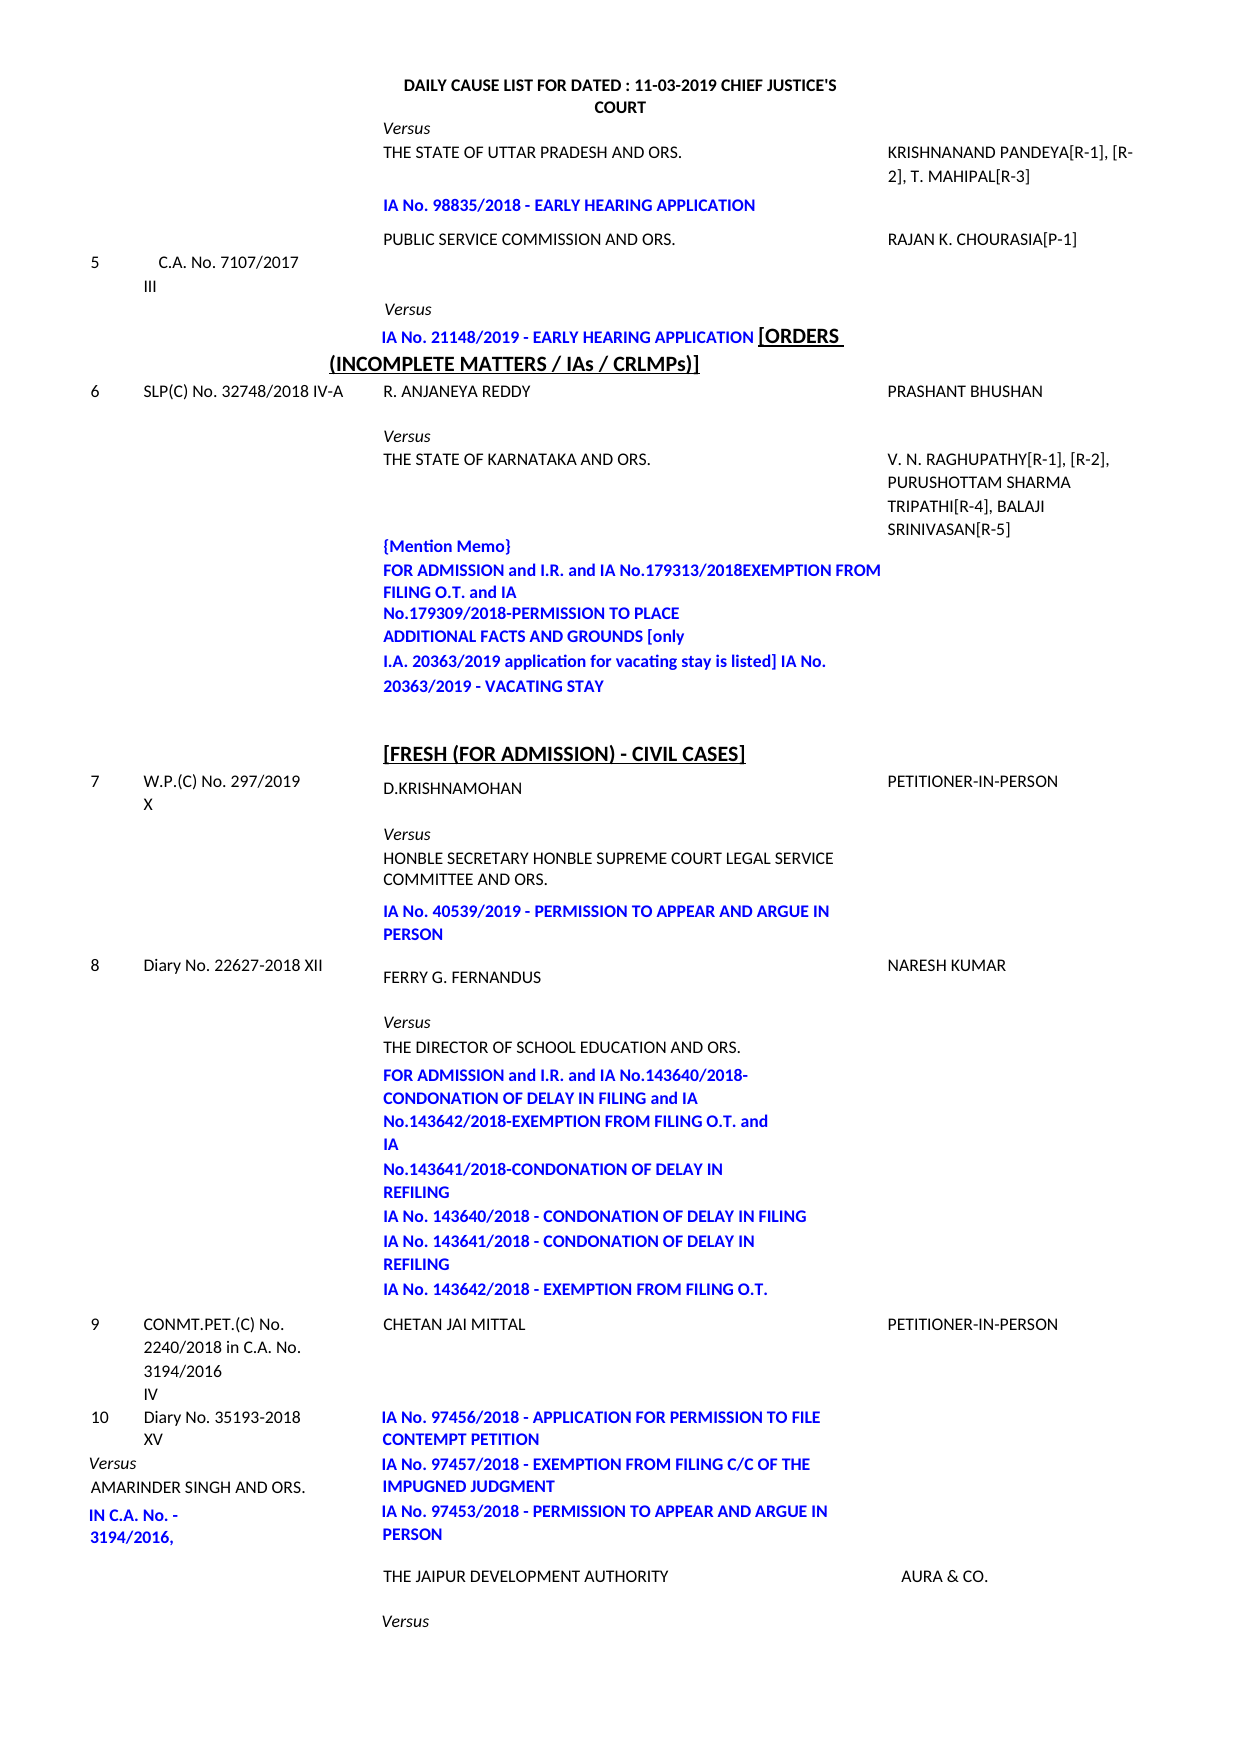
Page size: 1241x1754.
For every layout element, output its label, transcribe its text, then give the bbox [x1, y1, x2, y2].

table_cell THE STATE OF KARNATAKA AND ORS. {Mention Memo} FOR ADMISSION and I.R. and IA No.179313/2018EXEMPTION FROM FILING O.T. and IA No.179309/2018-PERMISSION TO PLACE ADDITIONAL FACTS AND GROUNDS [only I.A. 20363/2019 application for vacating stay is listed] IA No. 20363/2019 - VACATING STAY [FRESH (FOR ADMISSION) - CIVIL CASES] [383, 449, 887, 770]
subtitle Versus [383, 117, 437, 139]
text IA No. 97453/2018 - PERMISSION TO APPEAR AND ARGUE IN PERSON [381, 1500, 866, 1544]
table_header PRASHANT BHUSHAN [888, 380, 1143, 448]
subtitle Versus [384, 298, 910, 320]
table_header R. ANJANEYA REDDY Versus [383, 380, 887, 448]
text 10 Diary No. 35193-2018 XV [91, 1406, 319, 1450]
table_cell Diary No. 22627-2018 XII [143, 954, 383, 1313]
table_cell PUBLIC SERVICE COMMISSION AND ORS. [383, 223, 888, 251]
table_cell NARESH KUMAR [888, 954, 1143, 1313]
table_cell 8 [90, 954, 143, 1313]
text IA No. 97457/2018 - EXEMPTION FROM FILING C/C OF THE IMPUGNED JUDGMENT [381, 1453, 866, 1497]
table_cell PETITIONER-IN-PERSON [888, 770, 1143, 954]
text Versus [381, 1610, 988, 1632]
text III [143, 275, 299, 296]
table_cell 9 [90, 1314, 143, 1406]
table_header 6 [90, 380, 143, 448]
text IA No. 97456/2018 - APPLICATION FOR PERMISSION TO FILE CONTEMPT PETITION [381, 1406, 866, 1450]
table_cell FERRY G. FERNANDUS Versus THE DIRECTOR OF SCHOOL EDUCATION AND ORS. FOR ADMISSION and I.R. and IA No.143640/2018- CONDONATION OF DELAY IN FILING and IA No.143642/2018-EXEMPTION FROM FILING O.T. and IA No.143641/2018-CONDONATION OF DELAY IN REFILING IA No. 143640/2018 - CONDONATION OF DELAY IN FILING IA No. 143641/2018 - CONDONATION OF DELAY IN REFILING IA No. 143642/2018 - EXEMPTION FROM FILING O.T. [383, 954, 887, 1313]
text THE JAIPUR DEVELOPMENT AUTHORITY AURA & CO. [383, 1565, 988, 1586]
table_cell [143, 449, 383, 770]
table_cell V. N. RAGHUPATHY[R-1], [R-2], PURUSHOTTAM SHARMA TRIPATHI[R-4], BALAJI SRINIVASAN[R-5] [888, 449, 1143, 770]
text IA No. 21148/2019 - EARLY HEARING APPLICATION [ORDERS (INCOMPLETE MATTERS / IAs / CRLMPs)] [329, 322, 910, 376]
table_cell [90, 449, 143, 770]
text 5 C.A. No. 7107/2017 [90, 251, 299, 273]
table_header KRISHNANAND PANDEYA[R-1], [R-2], T. MAHIPAL[R-3] [888, 142, 1147, 222]
table_cell CHETAN JAI MITTAL [383, 1314, 887, 1406]
table_cell W.P.(C) No. 297/2019 X [143, 770, 383, 954]
table_cell D.KRISHNAMOHAN Versus HONBLE SECRETARY HONBLE SUPREME COURT LEGAL SERVICE COMMITTEE AND ORS. IA No. 40539/2019 - PERMISSION TO APPEAR AND ARGUE IN PERSON [383, 770, 887, 954]
table_header SLP(C) No. 32748/2018 IV-A [143, 380, 383, 448]
text IN C.A. No. - 3194/2016, [89, 1504, 196, 1548]
table_cell 7 [90, 770, 143, 954]
text Versus [89, 1452, 319, 1474]
table_cell PETITIONER-IN-PERSON [888, 1314, 1143, 1406]
text AMARINDER SINGH AND ORS. [91, 1476, 319, 1498]
table_cell CONMT.PET.(C) No. 2240/2018 in C.A. No. 3194/2016 IV [143, 1314, 383, 1406]
table_header THE STATE OF UTTAR PRADESH AND ORS. IA No. 98835/2018 - EARLY HEARING APPLICATION [383, 142, 888, 222]
table_cell RAJAN K. CHOURASIA[P-1] [888, 223, 1147, 251]
